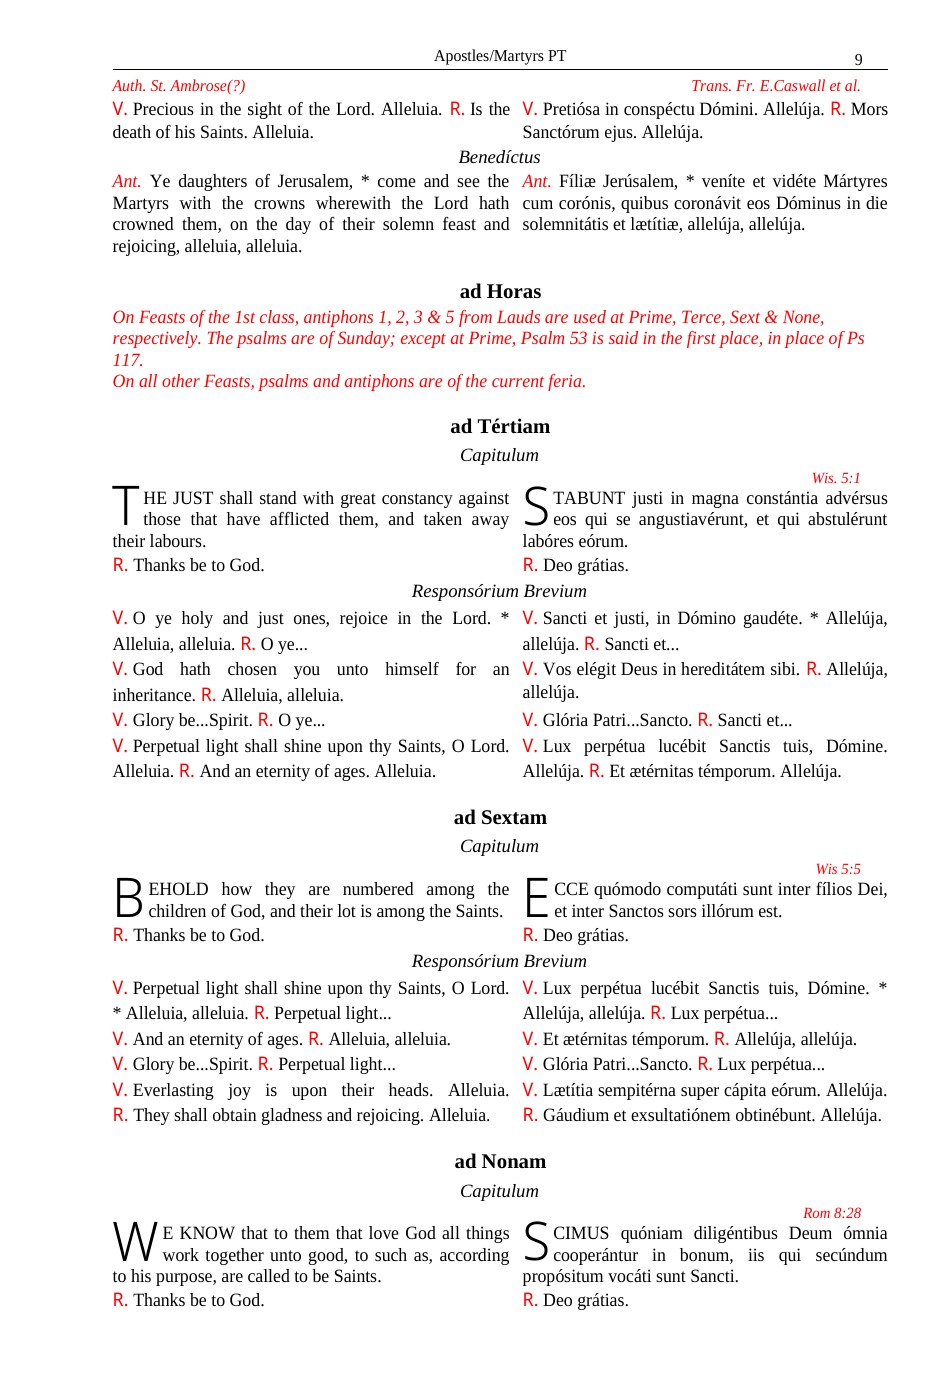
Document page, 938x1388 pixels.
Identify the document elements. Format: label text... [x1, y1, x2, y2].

text Capitulum [112, 1179, 888, 1201]
table_header V. Lætítia sempitérna super cápita eórum. Allelúja. R. Gáudium et exsultatiónem obtinébunt. Allelúja. [516, 1076, 888, 1127]
text Responsórium Brevium [112, 580, 888, 601]
table_header V. Perpetual light shall shine upon thy Saints, O Lord. * Alleluia, alleluia. R. Perpetual light... [113, 974, 516, 1025]
table_header V. Everlasting joy is upon their heads. Alleluia. R. They shall obtain gladness and rejoicing. Alleluia. [113, 1076, 516, 1127]
text ad Horas [112, 278, 888, 303]
table_header V. Precious in the sight of the Lord. Alleluia. R. Is the death of his Saints. Alleluia. [113, 95, 516, 142]
text ad Tértiam [112, 414, 888, 438]
table_cell V. And an eternity of ages. R. Alleluia, alleluia. [113, 1025, 516, 1051]
table_header WE KNOW that to them that love God all things work together unto good, to such as, according to his purpose, are called to be Saints. R. Thanks be to God. [113, 1222, 516, 1312]
table_header V. Perpetual light shall shine upon thy Saints, O Lord. Alleluia. R. And an eternity of ages. Alleluia. [113, 732, 516, 783]
text Rom 8:28 [112, 1204, 888, 1222]
table_header V. Lux perpétua lucébit Sanctis tuis, Dómine. Allelúja. R. Et ætérnitas témporum. Allelúja. [516, 732, 888, 783]
text ad Sextam [112, 805, 888, 829]
table_cell V. Glory be...Spirit. R. O ye... [113, 707, 516, 732]
table_cell V. Et ætérnitas témporum. R. Allelúja, allelúja. [516, 1025, 888, 1051]
table_header V. O ye holy and just ones, rejoice in the Lord. * Alleluia, alleluia. R. O ye... [113, 605, 516, 656]
text On Feasts of the 1st class, antiphons 1, 2, 3 & 5 from Lauds are used at Prime, Terce, Sext & None, respectively. The psalms are of Sunday; except at Prime, Psalm 53 is said in the first place, in place of Ps 117. [112, 306, 888, 370]
table_cell V. Glória Patri...Sancto. R. Sancti et... [516, 707, 888, 732]
text Capitulum [112, 444, 888, 466]
table_header BEHOLD how they are numbered among the children of God, and their lot is among the Saints. R. Thanks be to God. [113, 878, 516, 947]
table_cell V. Vos elégit Deus in hereditátem sibi. R. Allelúja, allelúja. [516, 656, 888, 707]
table_header THE JUST shall stand with great constancy against those that have afflicted them, and taken away their labours. R. Thanks be to God. [113, 487, 516, 577]
text Responsórium Brevium [112, 949, 888, 971]
table_cell V. Glória Patri...Sancto. R. Lux perpétua... [516, 1051, 888, 1076]
text On all other Feasts, psalms and antiphons are of the current feria. [112, 370, 888, 392]
text ad Nonam [112, 1149, 888, 1173]
table_header STABUNT justi in magna constántia advérsus eos qui se angustiavérunt, et qui abstulérunt labóres eórum. R. Deo grátias. [516, 487, 888, 577]
table_header SCIMUS quóniam diligéntibus Deum ómnia cooperántur in bonum, iis qui secúndum propósitum vocáti sunt Sancti. R. Deo grátias. [516, 1222, 888, 1312]
table_header V. Pretiósa in conspéctu Dómini. Allelúja. R. Mors Sanctórum ejus. Allelúja. [516, 95, 888, 142]
table_header V. Sancti et justi, in Dómino gaudéte. * Allelúja, allelúja. R. Sancti et... [516, 605, 888, 656]
table_cell V. Glory be...Spirit. R. Perpetual light... [113, 1051, 516, 1076]
table_header ECCE quómodo computáti sunt inter fílios Dei, et inter Sanctos sors illórum est. R. Deo grátias. [516, 878, 888, 947]
table_cell V. God hath chosen you unto himself for an inheritance. R. Alleluia, alleluia. [113, 656, 516, 707]
text Auth. St. Ambrose(?) Trans. Fr. E.Caswall et al. [112, 76, 888, 95]
text Wis 5:5 [112, 860, 888, 878]
text Capitulum [112, 835, 888, 857]
text Benedíctus [112, 146, 888, 167]
table_header Ant. Ye daughters of Jerusalem, * come and see the Martyrs with the crowns wherewith the Lord hath crowned them, on the day of their solemn feast and rejoicing, alleluia, alleluia. [113, 170, 516, 256]
table_header Ant. Fíliæ Jerúsalem, * veníte et vidéte Mártyres cum corónis, quibus coronávit eos Dóminus in die solemnitátis et lætítiæ, allelúja, allelúja. [516, 170, 888, 256]
table_header V. Lux perpétua lucébit Sanctis tuis, Dómine. * Allelúja, allelúja. R. Lux perpétua... [516, 974, 888, 1025]
text Wis. 5:1 [112, 469, 888, 487]
